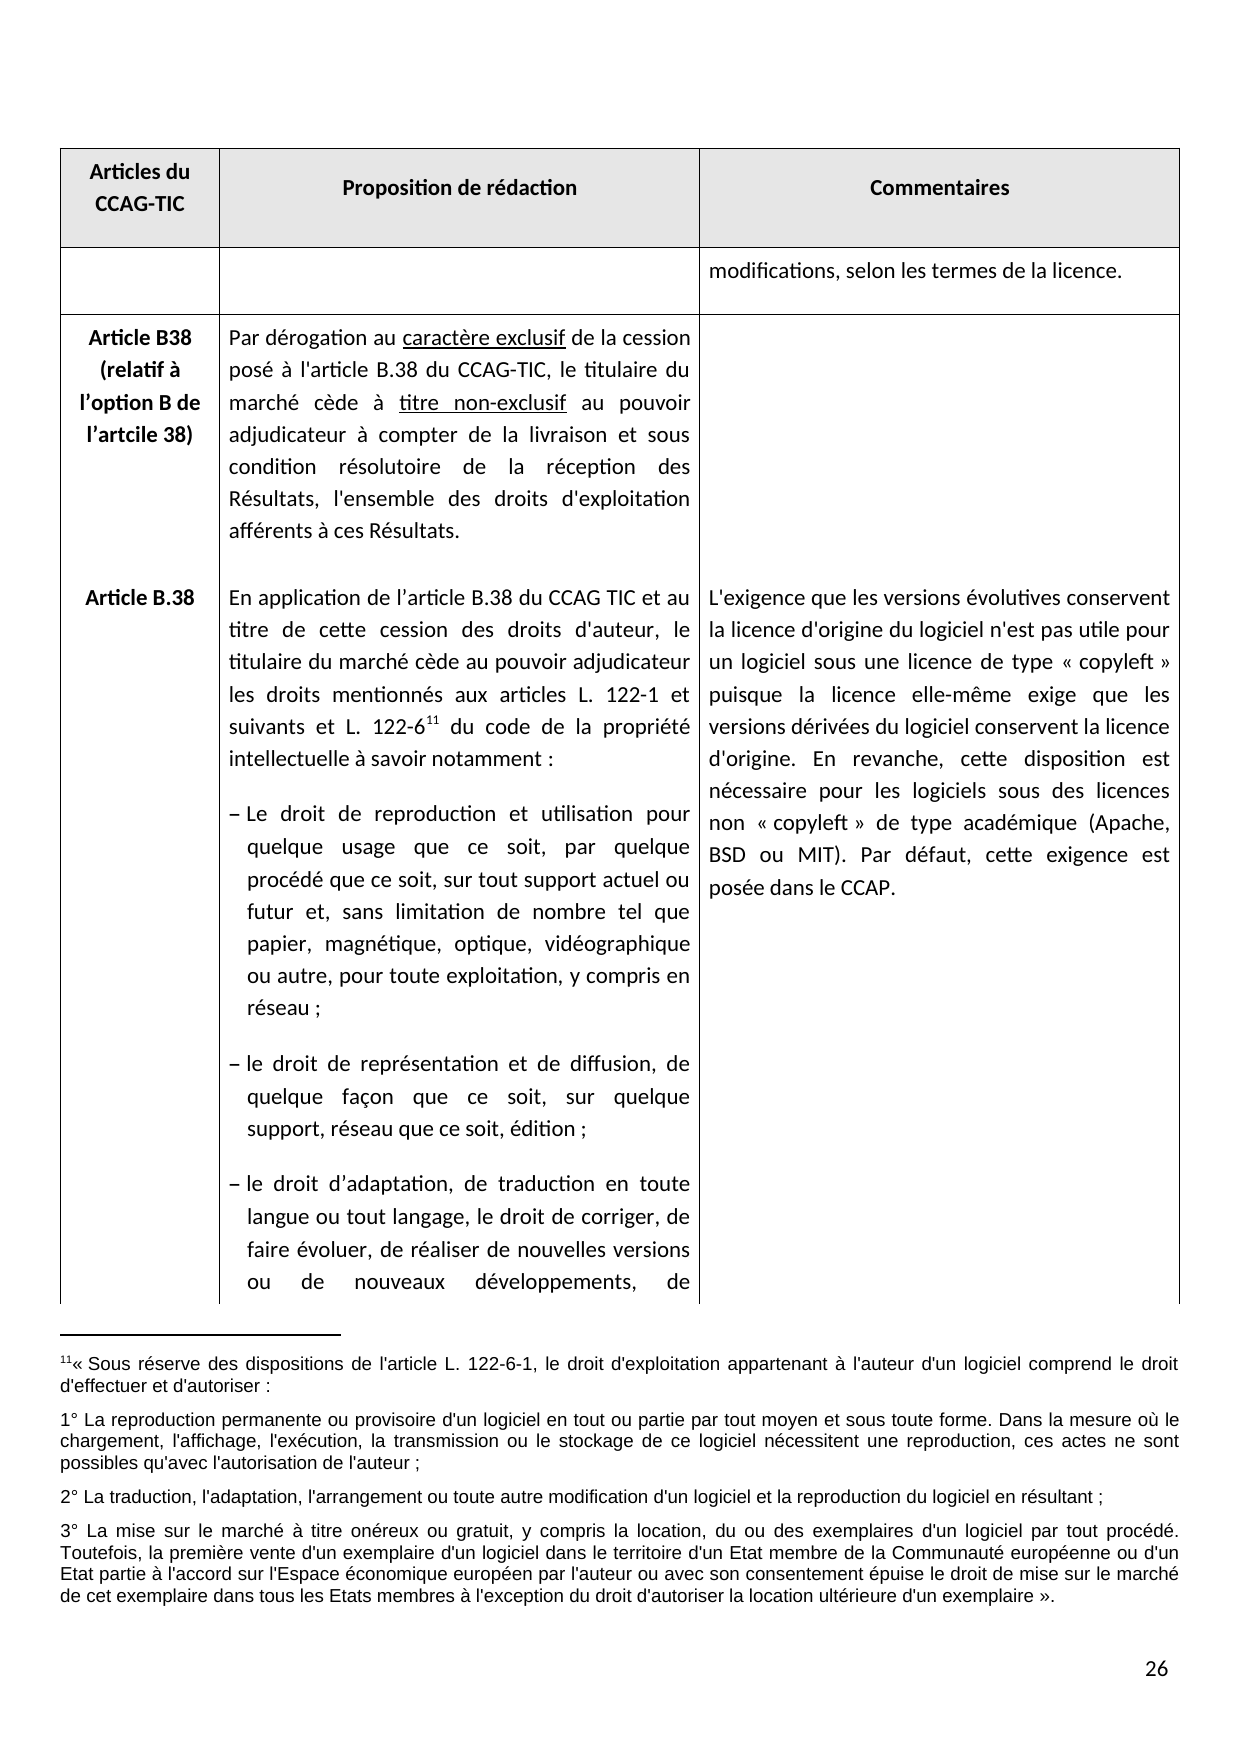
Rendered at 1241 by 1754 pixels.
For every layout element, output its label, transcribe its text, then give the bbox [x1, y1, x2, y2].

table_cell [220, 248, 699, 314]
table_cell Par dérogation au caractère exclusif de la cession posé à l'article B.38 du CCAG-TIC, le titulaire du marché cède à titre non-exclusif au pouvoir adjudicateur à compter de la livraison et sous condition résolutoire de la réception des Résultats, l'ensemble des droits d'exploitation afférents à ces Résultats. [220, 315, 699, 574]
table_cell modifications, selon les termes de la licence. [700, 248, 1179, 314]
table_cell Article B38 (relatif à l’option B de l’artcile 38) [61, 315, 219, 574]
table_cell L'exigence que les versions évolutives conservent la licence d'origine du logiciel n'est pas utile pour un logiciel sous une licence de type « copyleft » puisque la licence elle-même exige que les versions dérivées du logiciel conservent la licence d'origine. En revanche, cette disposition est nécessaire pour les logiciels sous des licences non « copyleft » de type académique (Apache, BSD ou MIT). Par défaut, cette exigence est posée dans le CCAP. [700, 574, 1179, 1304]
table_cell [61, 248, 219, 314]
table_header Proposition de rédaction [220, 149, 699, 247]
table_header Articles du CCAG-TIC [61, 149, 219, 247]
table_header Commentaires [700, 149, 1179, 247]
table_cell Article B.38 [61, 574, 219, 1304]
table_cell En application de l’article B.38 du CCAG TIC et au titre de cette cession des droits d'auteur, le titulaire du marché cède au pouvoir adjudicateur les droits mentionnés aux articles L. 122-1 et suivants et L. 122-6 du code de la propriété intellectuelle à savoir notamment : Le droit de reproduction et utilisation pour quelque usage que ce soit, par quelque procédé que ce soit, sur tout support actuel ou futur et, sans limitation de nombre tel que papier, magnétique, optique, vidéographique ou autre, pour toute exploitation, y compris en réseau ; le droit de représentation et de diffusion, de quelque façon que ce soit, sur quelque support, réseau que ce soit, édition ; le droit d’adaptation, de traduction en toute langue ou tout langage, le droit de corriger, de faire évoluer, de réaliser de nouvelles versions ou de nouveaux développements, de [220, 574, 699, 1304]
table_cell [700, 315, 1179, 574]
